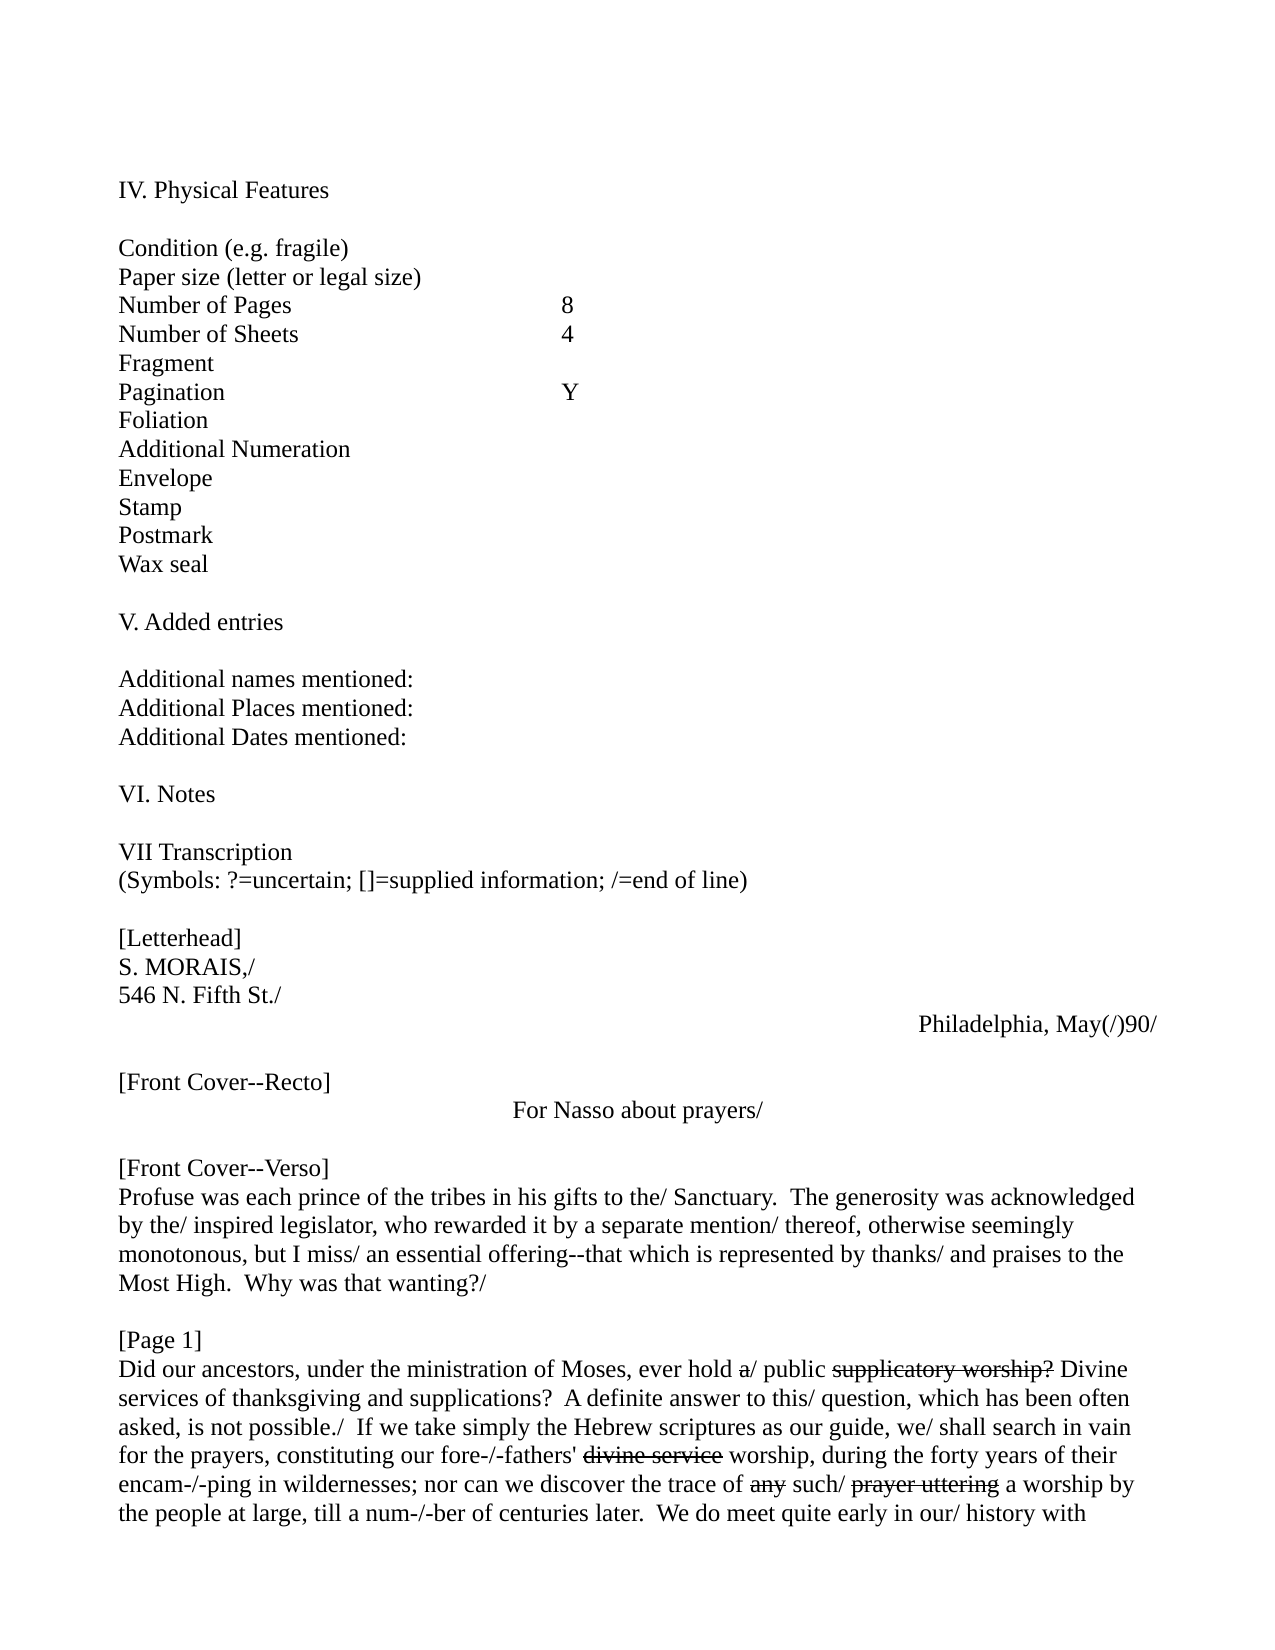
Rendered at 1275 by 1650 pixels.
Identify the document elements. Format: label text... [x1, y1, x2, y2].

text Number of Pages 8 [118, 291, 1157, 319]
text VI. Notes [118, 779, 1157, 808]
text Stamp [118, 492, 1157, 521]
text [Letterhead] [118, 923, 1157, 952]
text Paper size (letter or legal size) [118, 262, 1157, 291]
text IV. Physical Features [118, 176, 1157, 204]
text [Front Cover--Recto] [118, 1067, 1157, 1096]
text Postma rk [118, 521, 1157, 549]
text Wax seal [118, 549, 1157, 578]
text Pagination Y [118, 377, 1157, 406]
text Condition (e.g. fragile) [118, 233, 1157, 262]
text V. Added entries [118, 607, 1157, 636]
text Fragment [118, 348, 1157, 377]
text [Front Cover--Verso] [118, 1153, 1157, 1182]
text Profuse was each prince of the tribes in his gifts to the/ Sanctuary. The generosity was acknowledged by the/ inspired legislator, who rewarded it by a separate mention/ thereof, otherwise seemingly monotonous, but I miss/ an essential offering--that which is represented by thanks/ and praises to the Most High. Why was that wanting?/ [118, 1182, 1157, 1297]
text Additional Numeration [118, 434, 1157, 463]
text (Symbols: ?=uncertain; []=supplied information; /=end of line) [118, 866, 1157, 894]
text Philadelphia, May(/)90/ [118, 1009, 1157, 1038]
text Did our ancestors, under the ministration of Moses, ever hold a/ public supplicatory worship? Divine services of thanksgiving and supplications? A definite answer to this/ question, which has been often asked, is not possible./ If we take simply the Hebrew scriptures as our guide, we/ shall search in vain for the prayers, constituting our fore-/-fathers' divine service worship, during the forty years of their encam-/-ping in wildernesses; nor can we discover the trace of any such/ prayer uttering a worship by the people at large, till a num-/-ber of centuries later. We do meet quite early in our/ history with [118, 1354, 1157, 1527]
text Additional Places mentioned: [118, 693, 1157, 722]
text For Nasso about prayers/ [118, 1096, 1157, 1124]
text Number of Sheets 4 [118, 319, 1157, 348]
text Envelope [118, 463, 1157, 492]
text Additional names mentioned: [118, 664, 1157, 693]
text S. MORAIS,/ [118, 952, 1157, 981]
text [Page 1] [118, 1326, 1157, 1354]
text Foliation [118, 406, 1157, 434]
text Additional Dates mentioned: [118, 722, 1157, 751]
text VII Transcription [118, 837, 1157, 866]
text 546 N. Fifth St./ [118, 981, 1157, 1009]
